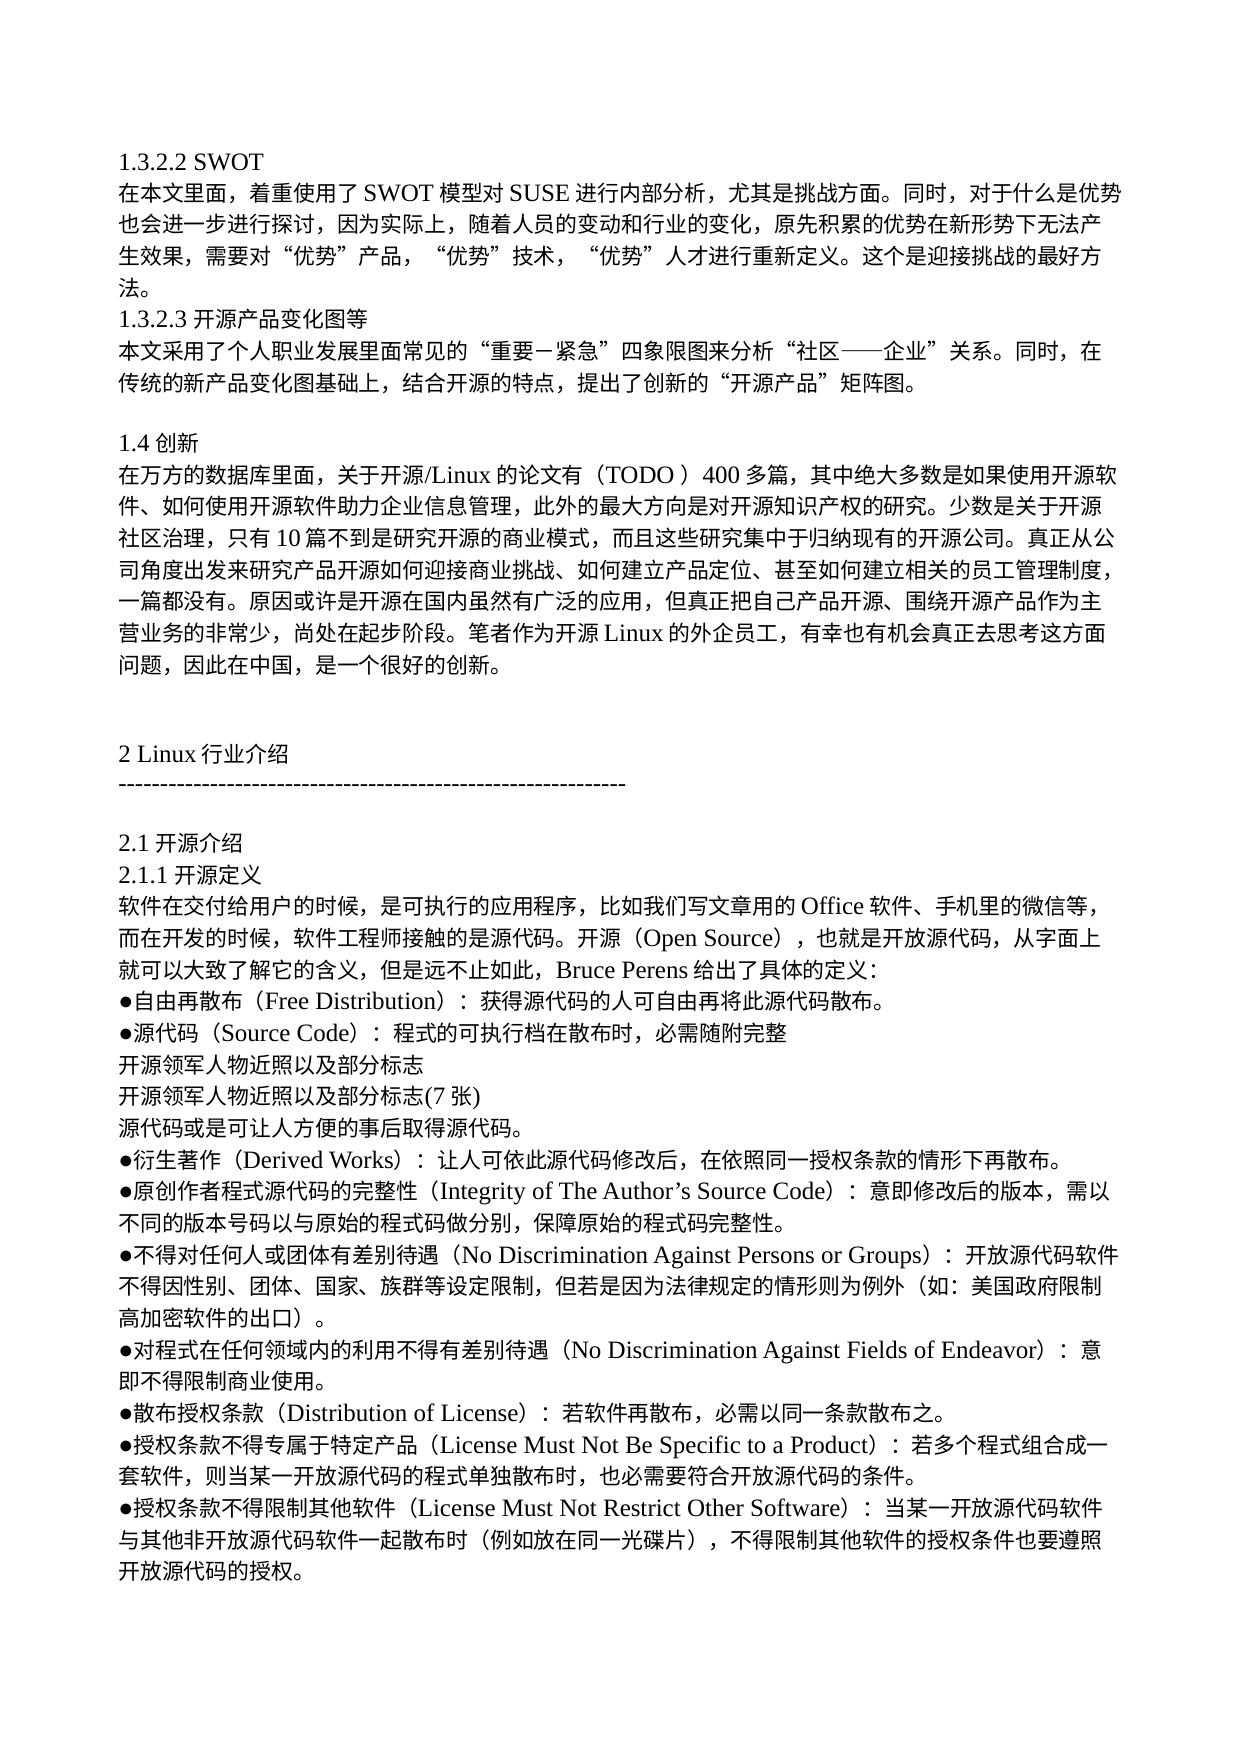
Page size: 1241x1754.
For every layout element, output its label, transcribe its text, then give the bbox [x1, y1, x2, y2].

text ●散布授权条款（Distribution of License）：若软件再散布，必需以同一条款散布之。 [118, 1396, 1122, 1428]
text ●对程式在任何领域内的利用不得有差别待遇（No Discrimination Against Fields of Endeavor）：意即不得限制商业使用。 [118, 1333, 1122, 1396]
text 2.1 开源介绍 [118, 826, 1122, 858]
text 2.1.1 开源定义 [118, 858, 1122, 889]
text 开源领军人物近照以及部分标志 [118, 1048, 1122, 1079]
text 1.4 创新 [118, 426, 1122, 458]
text ●源代码（Source Code）：程式的可执行档在散布时，必需随附完整 [118, 1016, 1122, 1048]
text ●不得对任何人或团体有差别待遇（No Discrimination Against Persons or Groups）：开放源代码软件不得因性别、团体、国家、族群等设定限制，但若是因为法律规定的情形则为例外（如：美国政府限制高加密软件的出口）。 [118, 1238, 1122, 1333]
text 1.3.2.3 开源产品变化图等 [118, 302, 1122, 334]
text ------------------------------------------------------------- [118, 768, 1122, 797]
text ●衍生著作（Derived Works）：让人可依此源代码修改后，在依照同一授权条款的情形下再散布。 [118, 1143, 1122, 1174]
text ●原创作者程式源代码的完整性（Integrity of The Author’s Source Code）：意即修改后的版本，需以不同的版本号码以与原始的程式码做分别，保障原始的程式码完整性。 [118, 1174, 1122, 1238]
text 2 Linux行业介绍 [118, 737, 1122, 768]
text ●自由再散布（Free Distribution）：获得源代码的人可自由再将此源代码散布。 [118, 984, 1122, 1016]
text 开源领军人物近照以及部分标志(7张) [118, 1079, 1122, 1111]
text 在本文里面，着重使用了SWOT模型对SUSE进行内部分析，尤其是挑战方面。同时，对于什么是优势也会进一步进行探讨，因为实际上，随着人员的变动和行业的变化，原先积累的优势在新形势下无法产生效果，需要对“优势”产品，“优势”技术，“优势”人才进行重新定义。这个是迎接挑战的最好方法。 [118, 176, 1122, 302]
text ●授权条款不得专属于特定产品（License Must Not Be Specific to a Product）：若多个程式组合成一套软件，则当某一开放源代码的程式单独散布时，也必需要符合开放源代码的条件。 [118, 1428, 1122, 1491]
text 本文采用了个人职业发展里面常见的“重要－紧急”四象限图来分析“社区——企业”关系。同时，在传统的新产品变化图基础上，结合开源的特点，提出了创新的“开源产品”矩阵图。 [118, 334, 1122, 397]
text 1.3.2.2 SWOT [118, 147, 1122, 176]
text 软件在交付给用户的时候，是可执行的应用程序，比如我们写文章用的Office软件、手机里的微信等，而在开发的时候，软件工程师接触的是源代码。开源（Open Source），也就是开放源代码，从字面上就可以大致了解它的含义，但是远不止如此，Bruce Perens给出了具体的定义： [118, 889, 1122, 984]
text 源代码或是可让人方便的事后取得源代码。 [118, 1111, 1122, 1143]
text 在万方的数据库里面，关于开源/Linux的论文有（TODO ）400多篇，其中绝大多数是如果使用开源软件、如何使用开源软件助力企业信息管理，此外的最大方向是对开源知识产权的研究。少数是关于开源社区治理，只有10篇不到是研究开源的商业模式，而且这些研究集中于归纳现有的开源公司。真正从公司角度出发来研究产品开源如何迎接商业挑战、如何建立产品定位、甚至如何建立相关的员工管理制度，一篇都没有。原因或许是开源在国内虽然有广泛的应用，但真正把自己产品开源、围绕开源产品作为主营业务的非常少，尚处在起步阶段。笔者作为开源Linux的外企员工，有幸也有机会真正去思考这方面问题，因此在中国，是一个很好的创新。 [118, 458, 1122, 679]
text ●授权条款不得限制其他软件（License Must Not Restrict Other Software）：当某一开放源代码软件与其他非开放源代码软件一起散布时（例如放在同一光碟片），不得限制其他软件的授权条件也要遵照开放源代码的授权。 [118, 1491, 1122, 1586]
